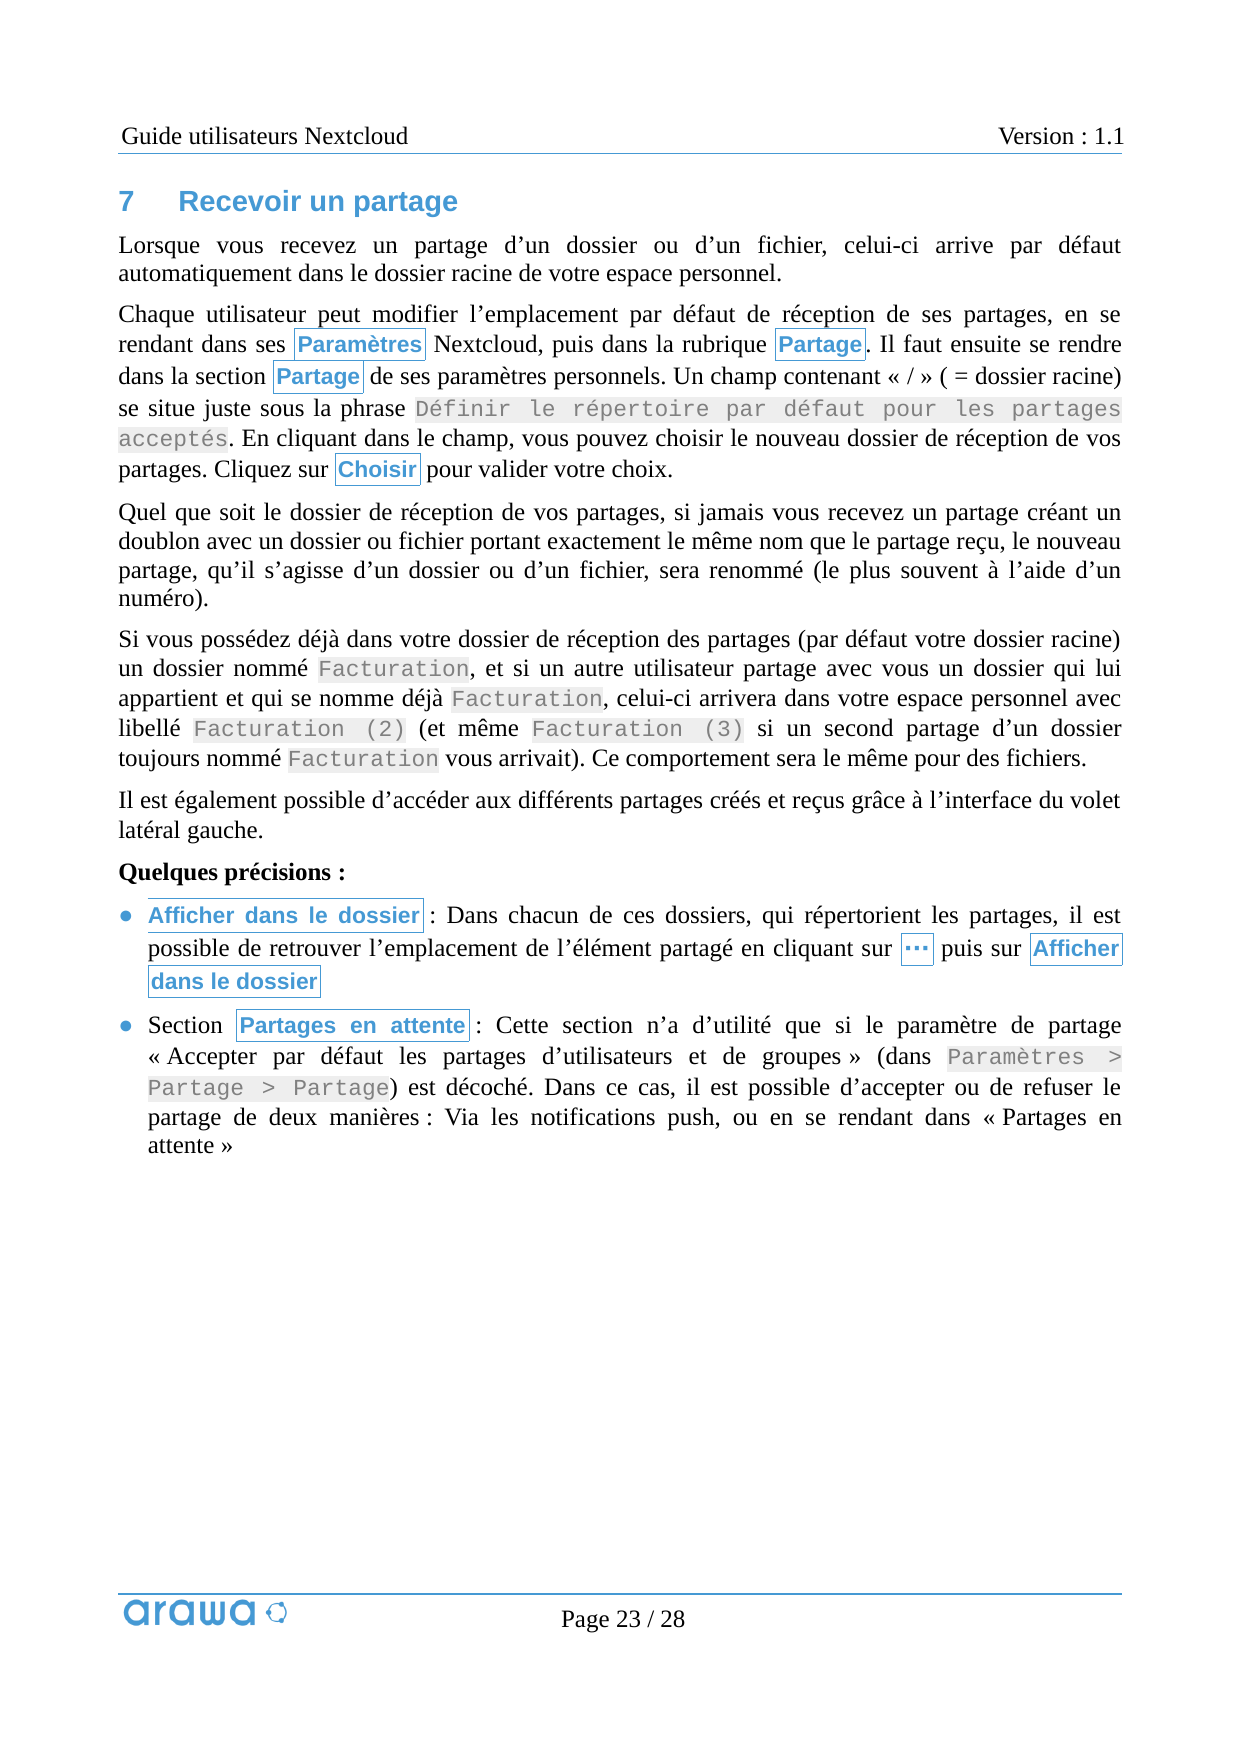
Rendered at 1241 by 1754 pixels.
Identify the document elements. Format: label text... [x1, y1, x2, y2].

text Lorsque vous recevez un partage d’un dossier ou d’un fichier, celui-ci arrive par défaut automatiquement dans le dossier racine de votre espace personnel. [118, 230, 1122, 287]
text Quel que soit le dossier de réception de vos partages, si jamais vous recevez un partage créant un doublon avec un dossier ou fichier portant exactement le même nom que le partage reçu, le nouveau partage, qu’il s’agisse d’un dossier ou d’un fichier, sera renommé (le plus souvent à l’aide d’un numéro). [118, 497, 1122, 612]
list Section Partages en attente : Cette section n’a d’utilité que si le paramètre de partage « Accepter par défaut les partages d’utilisateurs et de groupes » (dans Paramètres > Partage > Partage) est décoché. Dans ce cas, il est possible d’accepter ou de refuser le partage de deux manières : Via les notifications push, ou en se rendant dans « Partages en attente » [118, 1009, 1122, 1159]
list Afficher dans le dossier : Dans chacun de ces dossiers, qui répertorient les partages, il est possible de retrouver l’emplacement de l’élément partagé en cliquant sur ⋅⋅⋅ puis sur Afficher dans le dossier [118, 898, 1122, 997]
subtitle Recevoir un partage [118, 184, 1122, 217]
text Quelques précisions : [118, 857, 1122, 886]
picture [121, 1597, 290, 1628]
text Si vous possédez déjà dans votre dossier de réception des partages (par défaut votre dossier racine) un dossier nommé Facturation, et si un autre utilisateur partage avec vous un dossier qui lui appartient et qui se nomme déjà Facturation, celui-ci arrivera dans votre espace personnel avec libellé Facturation (2) (et même Facturation (3) si un second partage d’un dossier toujours nommé Facturation vous arrivait). Ce comportement sera le même pour des fichiers. [118, 624, 1122, 773]
text Il est également possible d’accéder aux différents partages créés et reçus grâce à l’interface du volet latéral gauche. [118, 785, 1122, 845]
text Chaque utilisateur peut modifier l’emplacement par défaut de réception de ses partages, en se rendant dans ses Paramètres Nextcloud, puis dans la rubrique Partage. Il faut ensuite se rendre dans la section Partage de ses paramètres personnels. Un champ contenant « / » ( = dossier racine) se situe juste sous la phrase Définir le répertoire par défaut pour les partages acceptés. En cliquant dans le champ, vous pouvez choisir le nouveau dossier de réception de vos partages. Cliquez sur Choisir pour valider votre choix. [118, 299, 1122, 485]
